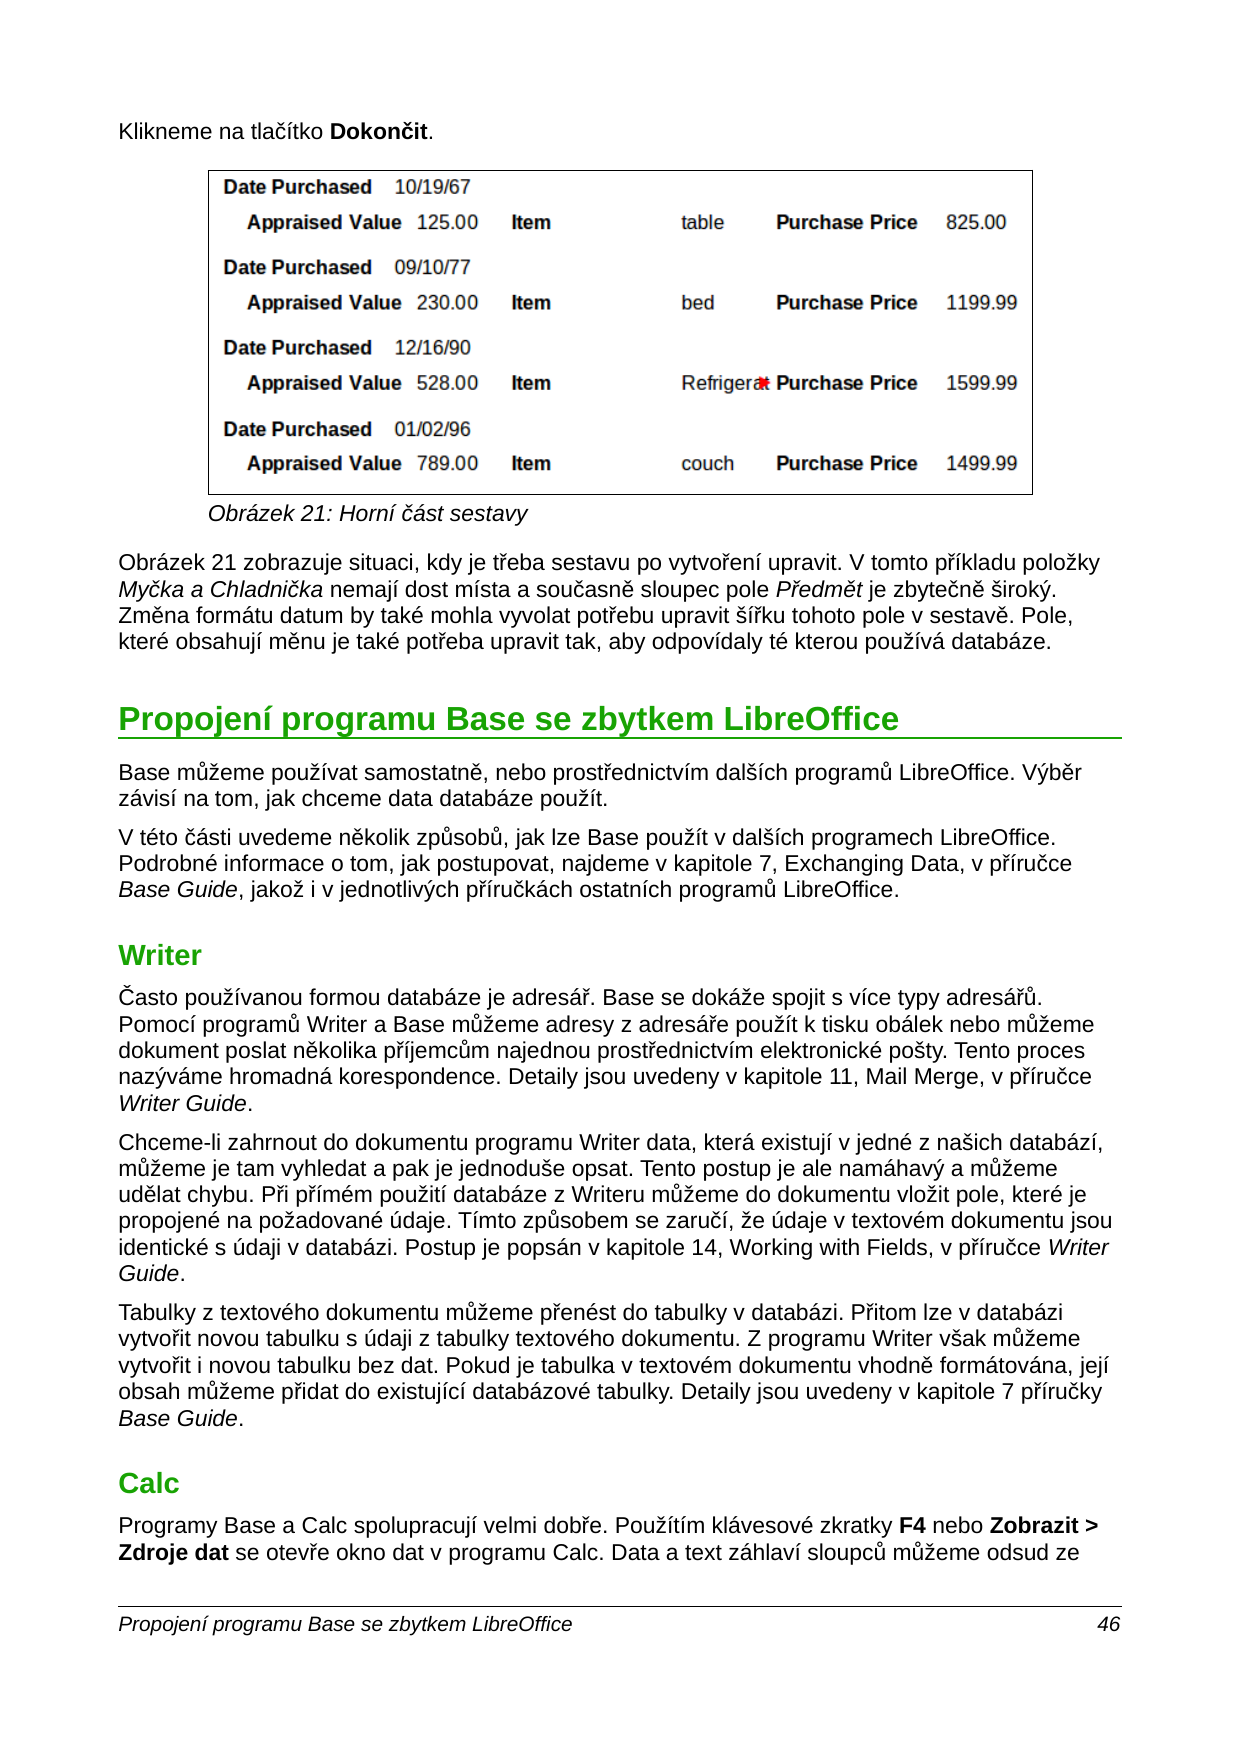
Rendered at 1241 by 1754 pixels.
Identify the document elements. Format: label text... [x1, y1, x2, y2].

subtitle Propojení programu Base se zbytkem LibreOffice [118, 699, 1122, 737]
text V této části uvedeme několik způsobů, jak lze Base použít v dalších programech LibreOffice. Podrobné informace o tom, jak postupovat, najdeme v kapitole 7, Exchanging Data, v příručce Base Guide, jakož i v jednotlivých příručkách ostatních programů LibreOffice. [118, 824, 1122, 903]
text Obrázek 21 : Horní část sestavy [208, 500, 1033, 527]
subtitle Calc [118, 1466, 1122, 1500]
picture [210, 172, 1030, 491]
text Často používanou formou databáze je adresář. Base se dokáže spojit s více typy adresářů. Pomocí programů Writer a Base můžeme adresy z adresáře použít k tisku obálek nebo můžeme dokument poslat několika příjemcům najednou prostřednictvím elektronické pošty. Tento proces nazýváme hromadná korespondence. Detaily jsou uvedeny v kapitole 11, Mail Merge, v příručce Writer Guide. [118, 984, 1122, 1116]
text Tabulky z textového dokumentu můžeme přenést do tabulky v databázi. Přitom lze v databázi vytvořit novou tabulku s údaji z tabulky textového dokumentu. Z programu Writer však můžeme vytvořit i novou tabulku bez dat. Pokud je tabulka v textovém dokumentu vhodně formátována, její obsah můžeme přidat do existující databázové tabulky. Detaily jsou uvedeny v kapitole 7 příručky Base Guide. [118, 1299, 1122, 1431]
text Obrázek 21 zobrazuje situaci, kdy je třeba sestavu po vytvoření upravit. V tomto příkladu položky Myčka a Chladnička nemají dost místa a současně sloupec pole Předmět je zbytečně široký. Změna formátu datum by také mohla vyvolat potřebu upravit šířku tohoto pole v sestavě. Pole, které obsahují měnu je také potřeba upravit tak, aby odpovídaly té kterou používá databáze. [118, 549, 1122, 655]
text Programy Base a Calc spolupracují velmi dobře. Použítím klávesové zkratky F4 nebo Zobrazit > Zdroje dat se otevře okno dat v programu Calc. Data a text záhlaví sloupců můžeme odsud ze [118, 1512, 1122, 1565]
text Klikneme na tlačítko Dokončit. [118, 118, 1122, 144]
subtitle Writer [118, 938, 1122, 972]
text Base můžeme používat samostatně, nebo prostřednictvím dalších programů LibreOffice. Výběr závisí na tom, jak chceme data databáze použít. [118, 758, 1122, 811]
text Chceme-li zahrnout do dokumentu programu Writer data, která existují v jedné z našich databází, můžeme je tam vyhledat a pak je jednoduše opsat. Tento postup je ale namáhavý a můžeme udělat chybu. Při přímém použití databáze z Writeru můžeme do dokumentu vložit pole, které je propojené na požadované údaje. Tímto způsobem se zaručí, že údaje v textovém dokumentu jsou identické s údaji v databázi. Postup je popsán v kapitole 14, Working with Fields, v příručce Writer Guide. [118, 1128, 1122, 1287]
